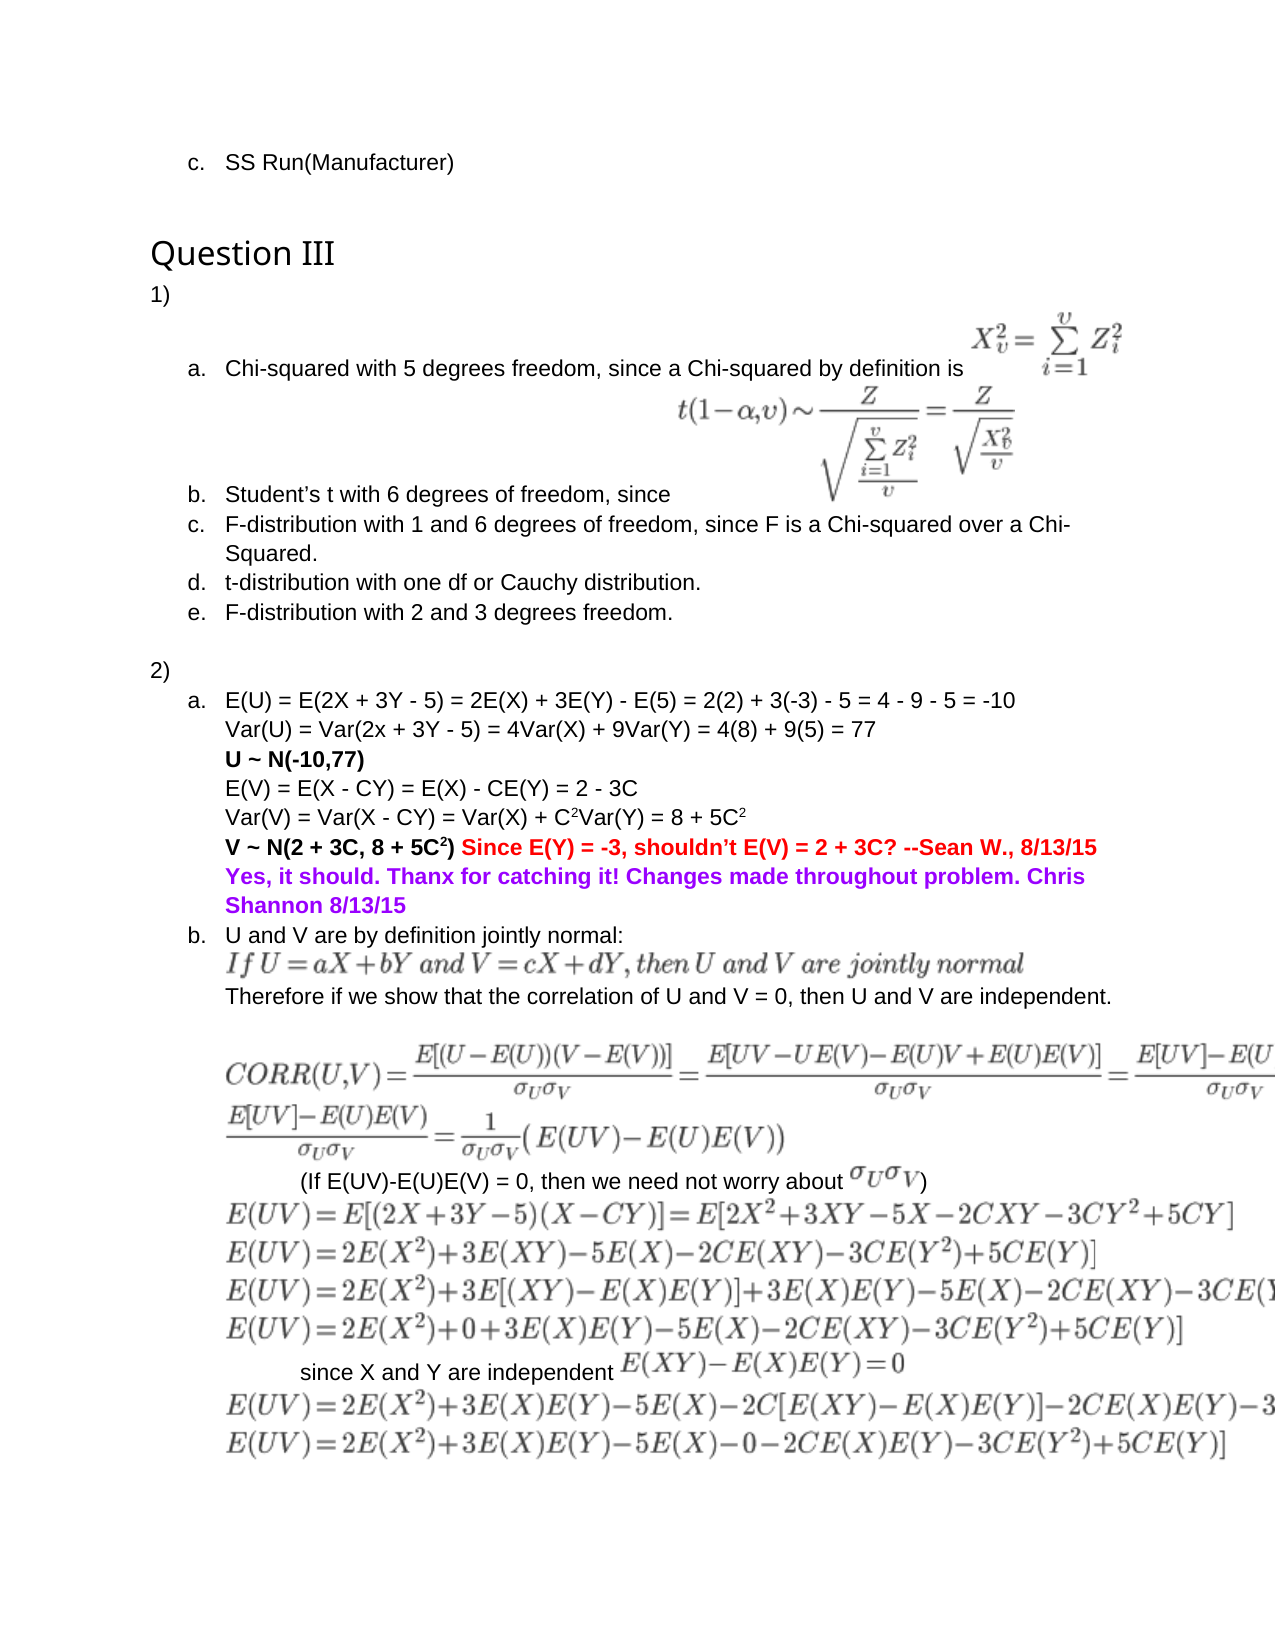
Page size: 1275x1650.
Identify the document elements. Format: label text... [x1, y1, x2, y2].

list F-distribution with 1 and 6 degrees of freedom, since F is a Chi-squared over a Chi-Squared. [187, 511, 1125, 566]
picture [225, 1426, 1225, 1461]
list U and V are by definition jointly normal: Therefore if we show that the correlation of U and V = 0, then U and V are independent. (If E(UV)-E(U)E(V) = 0, then we need not worry about ) since X and Y are independent [187, 922, 1125, 1461]
list E(U) = E(2X + 3Y - 5) = 2E(X) + 3E(Y) - E(5) = 2(2) + 3(-3) - 5 = 4 - 9 - 5 = -10 Var(U) = Var(2x + 3Y - 5) = 4Var(X) + 9Var(Y) = 4(8) + 9(5) = 77 U ~ N(-10,77) E(V) = E(X - CY) = E(X) - CE(Y) = 2 - 3C Var(V) = Var(X - CY) = Var(X) + C2Var(Y) = 8 + 5C2 V ~ N(2 + 3C, 8 + 5C2) Since E(Y) = -3, shouldn’t E(V) = 2 + 3C? --Sean W., 8/13/15 Yes, it should. Thanx for catching it! Changes made throughout problem. Chris Shannon 8/13/15 [187, 687, 1125, 919]
picture [225, 1312, 1183, 1347]
list Student’s t with 6 degrees of freedom, since [187, 385, 1125, 507]
picture [849, 1165, 920, 1189]
list t-distribution with one df or Cauchy distribution. [187, 570, 1125, 596]
picture [225, 1273, 1275, 1309]
picture [225, 1235, 1096, 1271]
list SS Run(Manufacturer) [187, 150, 1125, 176]
list Chi-squared with 5 degrees freedom, since a Chi-squared by definition is [187, 311, 1125, 382]
picture [225, 1042, 1275, 1101]
list F-distribution with 2 and 3 degrees freedom. [187, 599, 1125, 625]
picture [677, 385, 1015, 503]
picture [225, 1197, 1233, 1232]
picture [970, 311, 1122, 377]
picture [619, 1350, 905, 1380]
text 2) [150, 658, 1125, 684]
subtitle Question III [150, 229, 1125, 275]
picture [225, 951, 1024, 980]
picture [225, 1388, 1275, 1423]
picture [225, 1104, 785, 1162]
text 1) [150, 282, 1125, 307]
